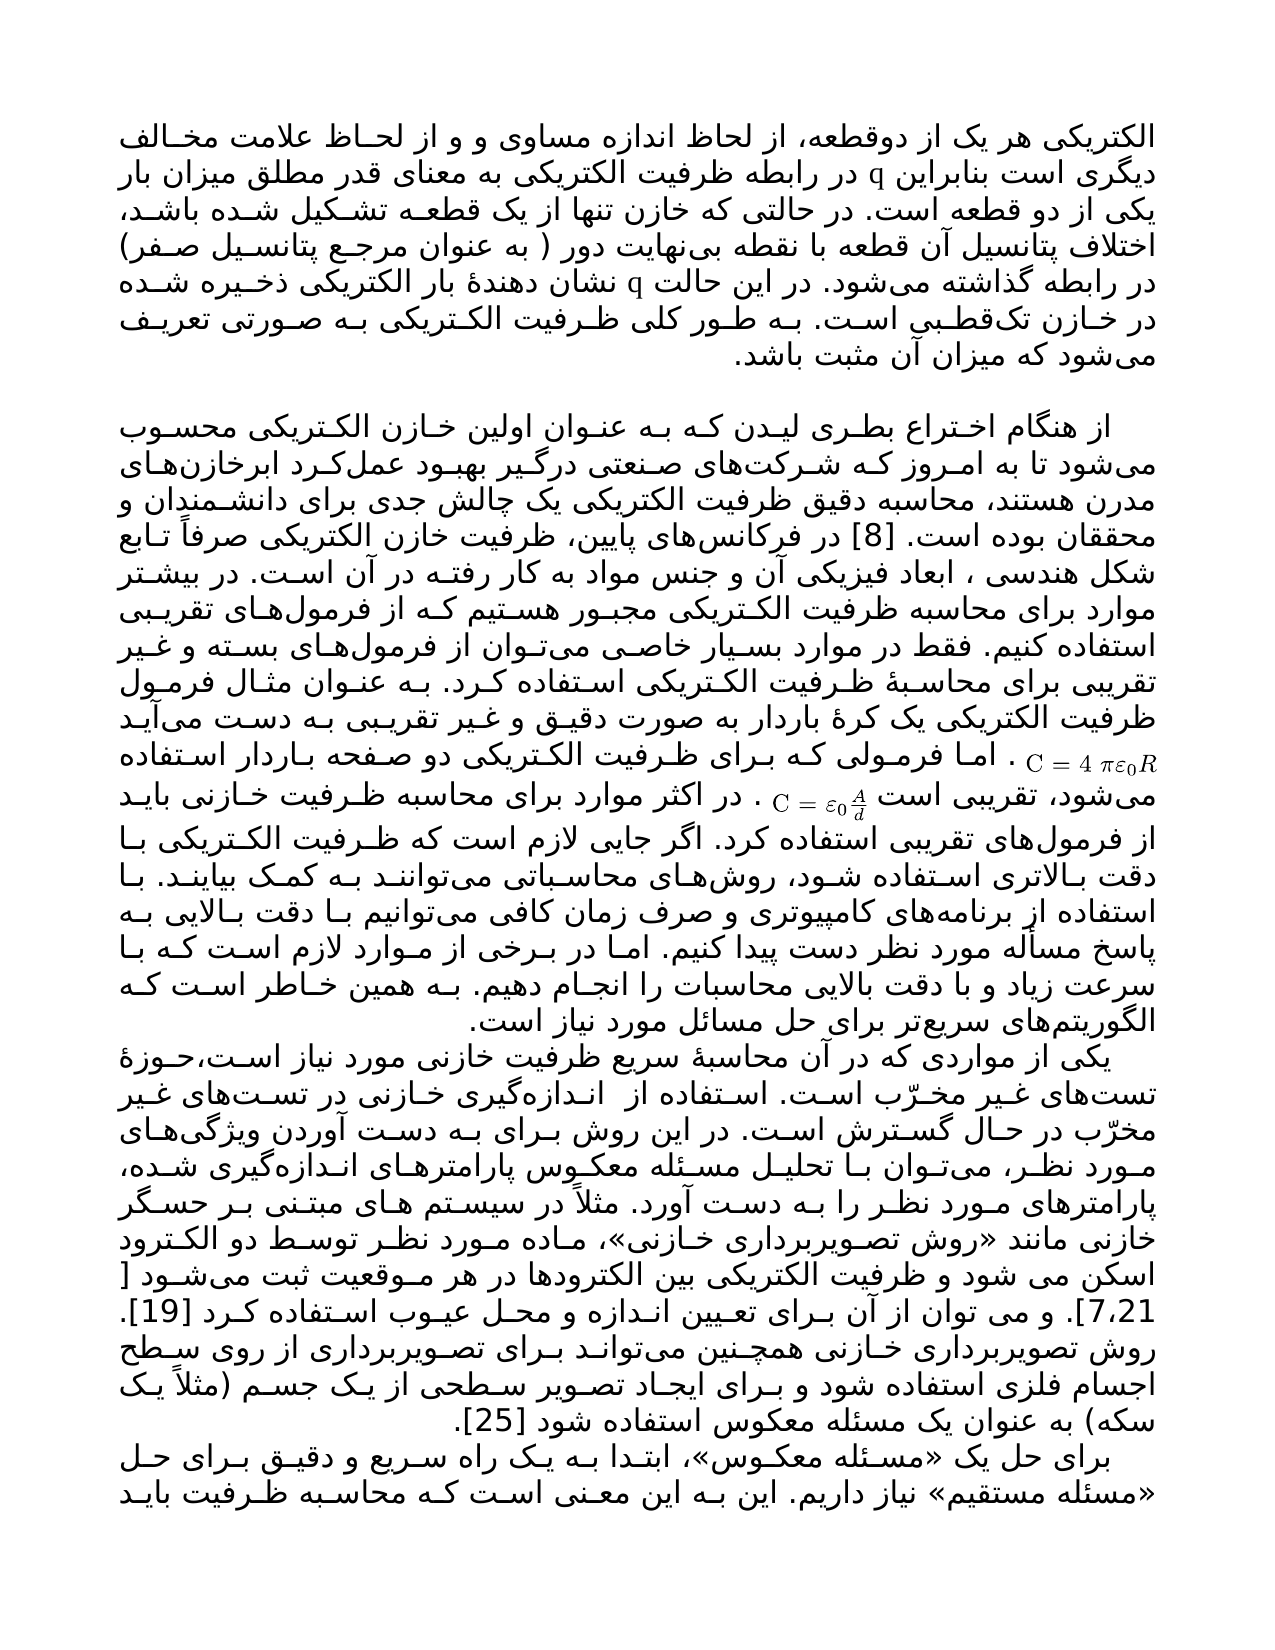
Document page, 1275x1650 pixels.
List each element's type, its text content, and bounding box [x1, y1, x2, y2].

text از هنگام اختراع بطری لیدن که به عنوان اولین خازن الکتریکی محسوب می‌شود تا به امروز که شرکت‌های صنعتی درگیر بهبود عمل‌کرد ابرخازن‌های مدرن هستند، محاسبه دقیق ظرفیت الکتریکی یک چالش جدی برای دانشمندان و محققان بوده است. [8] در فرکانس‌های پایین، ظرفیت خازن الکتریکی صرفاً تابع شکل هندسی ، ابعاد فیزیکی آن و جنس مواد به کار رفته در آن است. در بیشتر موارد برای محاسبه ظرفیت الکتریکی مجبور هستیم که از فرمول‌های تقریبی استفاده کنیم. فقط در موارد بسیار خاصی می‌توان از فرمول‌های بسته و غیر تقریبی برای محاسبهٔ ظرفیت الکتریکی استفاده کرد. به عنوان مثال فرمول ظرفیت الکتریکی یک کرهٔ باردار به صورت دقیق و غیر تقریبی به دست می‌آید . اما فرمولی که برای ظرفیت الکتریکی دو صفحه باردار استفاده می‌شود، تقریبی است . در اکثر موارد برای محاسبه ظرفیت خازنی باید از فرمول‌های تقریبی استفاده کرد. اگر جایی لازم است که ظرفیت الکتریکی با دقت بالاتری استفاده شود،‌ روش‌های محاسباتی می‌توانند به کمک بیایند. با استفاده از برنامه‌های کامپیوتری و صرف زمان کافی می‌توانیم با دقت بالایی به پاسخ مسأله مورد نظر دست پیدا کنیم. اما در برخی از موارد لازم است که با سرعت زیاد و با دقت بالایی محاسبات را انجام دهیم. به همین خاطر است که الگوریتم‌های سریع‌تر برای حل مسائل مورد نیاز است. [118, 409, 1157, 1039]
text برای حل یک «مسئله معکوس»، ابتدا به یک راه سریع و دقیق برای حل «مسئله مستقیم» نیاز داریم. این به این معنی است که محاسبه ظرفیت باید هوشمندانه به گونه‌ای انجام شود که بدون اتلاف زمان پردازنده بتوان بارها تکرار شود. [118, 1438, 1157, 1511]
text یکی از مواردی که در آن محاسبهٔ سریع ظرفیت خازنی مورد نیاز است،‌حوزهٔ تست‌های غیر مخرّب است. استفاده از اندازه‌گیری خازنی در تست‌های غیر مخرّب در حال گسترش است. در این روش‌ برای به دست آوردن ویژگی‌های مورد نظر، می‌توان با تحلیل مسئله معکوس پارامترهای اندازه‌گیری شده، پارامترهای مورد نظر را به دست آورد. مثلاً در سیستم های مبتنی بر حسگر خازنی مانند «روش تصویربرداری خازنی»، ماده مورد نظر توسط دو الکترود اسکن می شود و ظرفیت الکتریکی بین الکترودها در هر موقعیت ثبت می‌شود [7،21]. و می توان از آن برای تعیین اندازه و محل عیوب استفاده کرد [19]. روش تصویربرداری خازنی همچنین می‌تواند برای تصویربرداری از روی سطح اجسام فلزی استفاده شود و برای ایجاد تصویر سطحی از یک جسم (مثلاً یک سکه) به عنوان یک مسئله معکوس استفاده شود [25]. [118, 1039, 1157, 1438]
text میزان ظرفیت یک خازن در ذخیرهٔ انرژی الکتریکی، ظرفیت الکتریکی نامیده می‌شود. ظرفیت الکتریکی با فرمول مقابل تعریف می‌شود. که در این رابطه، q بار الکتریکی ذخیره شده در خازن و v ولتاژ اعمال شده به خازن است. اگر خازن از دو صفحه و یا دو قطعه فلزی مجزا از هم ساخته شده باشد، اختلاف پتانسیل بین دو صفحه در رابطه ظرفیت الکتریکی قرار می‌گیرد. میزان بار الکتریکی هر یک از دوقطعه، از لحاظ اندازه مساوی و و از لحاظ علامت مخالف دیگری است بنابراین q در رابطه ظرفیت الکتریکی به معنای قدر مطلق میزان بار یکی از دو قطعه است. در حالتی که خازن تنها از یک قطعه تشکیل شده باشد، اختلاف پتانسیل آن قطعه با نقطه بی‌نهایت دور ( به عنوان مرجع پتانسیل صفر) در رابطه گذاشته می‌شود. در این حالت q نشان دهندهٔ بار الکتریکی ذخیره شده در خازن تک‌قطبی است. به طور کلی ظرفیت الکتریکی به صورتی تعریف می‌شود که میزان آن مثبت باشد. [118, 118, 1157, 373]
